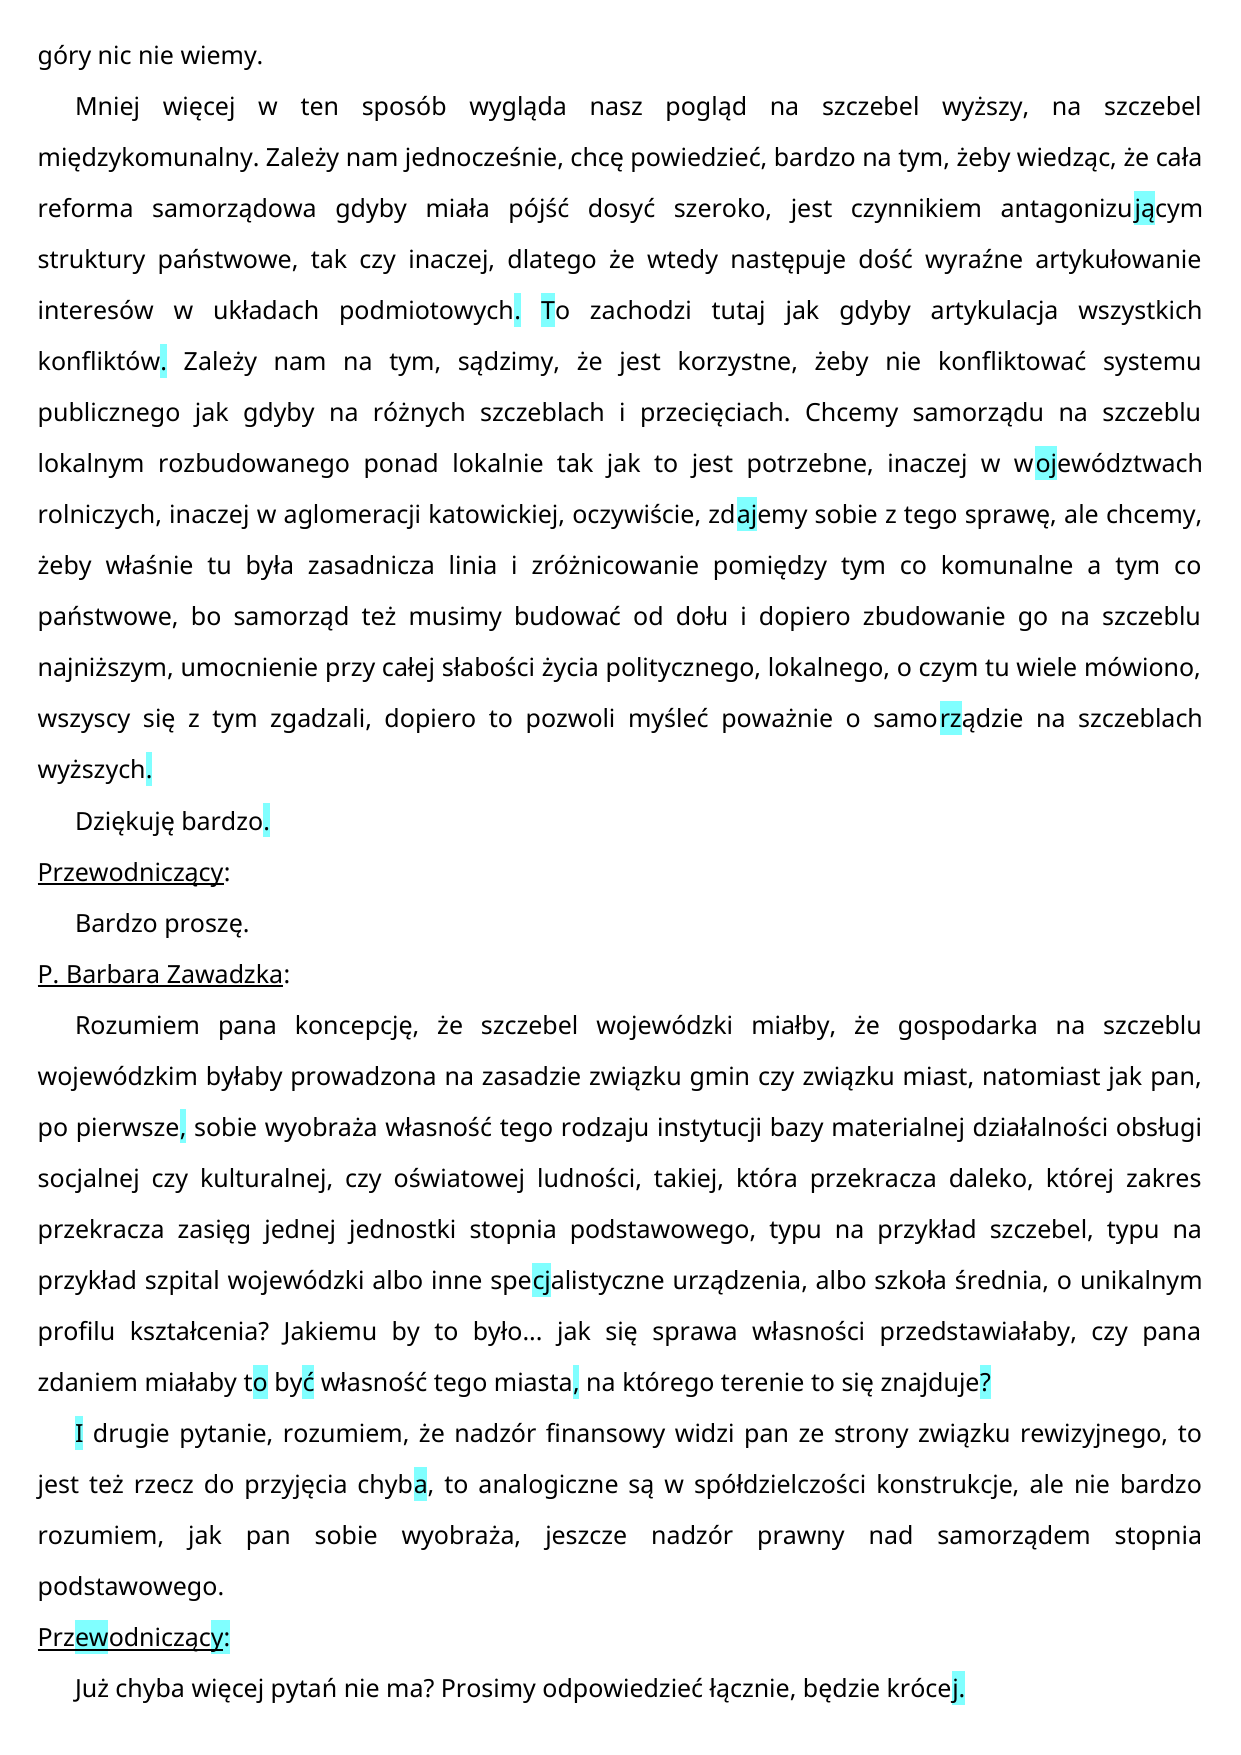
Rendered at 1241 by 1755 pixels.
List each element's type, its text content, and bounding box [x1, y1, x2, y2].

text Mniej więcej w ten sposób wygląda nasz pogląd na szczebel wyższy, na szczebel międzykomunalny. Zależy nam jednocześnie, chcę powiedzieć, bardzo na tym, żeby wiedząc, że cała reforma samorządowa gdyby miała pójść dosyć szeroko, jest czynnikiem antagonizującym struktury państwowe, tak czy inaczej, dlatego że wtedy następuje dość wyraźne artykułowanie interesów w układach podmiotowych. To zachodzi tutaj jak gdyby artykulacja wszystkich konfliktów. Zależy nam na tym, sądzimy, że jest korzystne, żeby nie konfliktować systemu publicznego jak gdyby na różnych szczeblach i przecięciach. Chcemy samorządu na szczeblu lokalnym rozbudowanego ponad lokalnie tak jak to jest potrzebne, inaczej w województwach rolniczych, inaczej w aglomeracji katowickiej, oczywiście, zdajemy sobie z tego sprawę, ale chcemy, żeby właśnie tu była zasadnicza linia i zróżnicowanie pomiędzy tym co komunalne a tym co państwowe, bo samorząd też musimy budować od dołu i dopiero zbudowanie go na szczeblu najniższym, umocnienie przy całej słabości życia politycznego, lokalnego, o czym tu wiele mówiono, wszyscy się z tym zgadzali, dopiero to pozwoli myśleć poważnie o samorządzie na szczeblach wyższych. [37, 88, 1203, 786]
text Przewodniczący: [37, 1620, 1203, 1654]
text góry nic nie wiemy. [37, 37, 1203, 72]
text Bardzo proszę. [37, 905, 1203, 939]
text Rozumiem pana koncepcję, że szczebel wojewódzki miałby, że gospodarka na szczeblu wojewódzkim byłaby prowadzona na zasadzie związku gmin czy związku miast, natomiast jak pan, po pierwsze, sobie wyobraża własność tego rodzaju instytucji bazy materialnej działalności obsługi socjalnej czy kulturalnej, czy oświatowej ludności, takiej, która przekracza daleko, której zakres przekracza zasięg jednej jednostki stopnia podstawowego, typu na przykład szczebel, typu na przykład szpital wojewódzki albo inne specjalistyczne urządzenia, albo szkoła średnia, o unikalnym profilu kształcenia? Jakiemu by to było... jak się sprawa własności przedstawiałaby, czy pana zdaniem miałaby to być własność tego miasta, na którego terenie to się znajduje? [37, 1007, 1203, 1399]
text Przewodniczący: [37, 854, 1203, 888]
text I drugie pytanie, rozumiem, że nadzór finansowy widzi pan ze strony związku rewizyjnego, to jest też rzecz do przyjęcia chyba, to analogiczne są w spółdzielczości konstrukcje, ale nie bardzo rozumiem, jak pan sobie wyobraża, jeszcze nadzór prawny nad samorządem stopnia podstawowego. [37, 1416, 1203, 1603]
text P. Barbara Zawadzka: [37, 956, 1203, 990]
text Dziękuję bardzo. [37, 803, 1203, 837]
text Już chyba więcej pytań nie ma? Prosimy odpowiedzieć łącznie, będzie krócej. [37, 1671, 1203, 1705]
